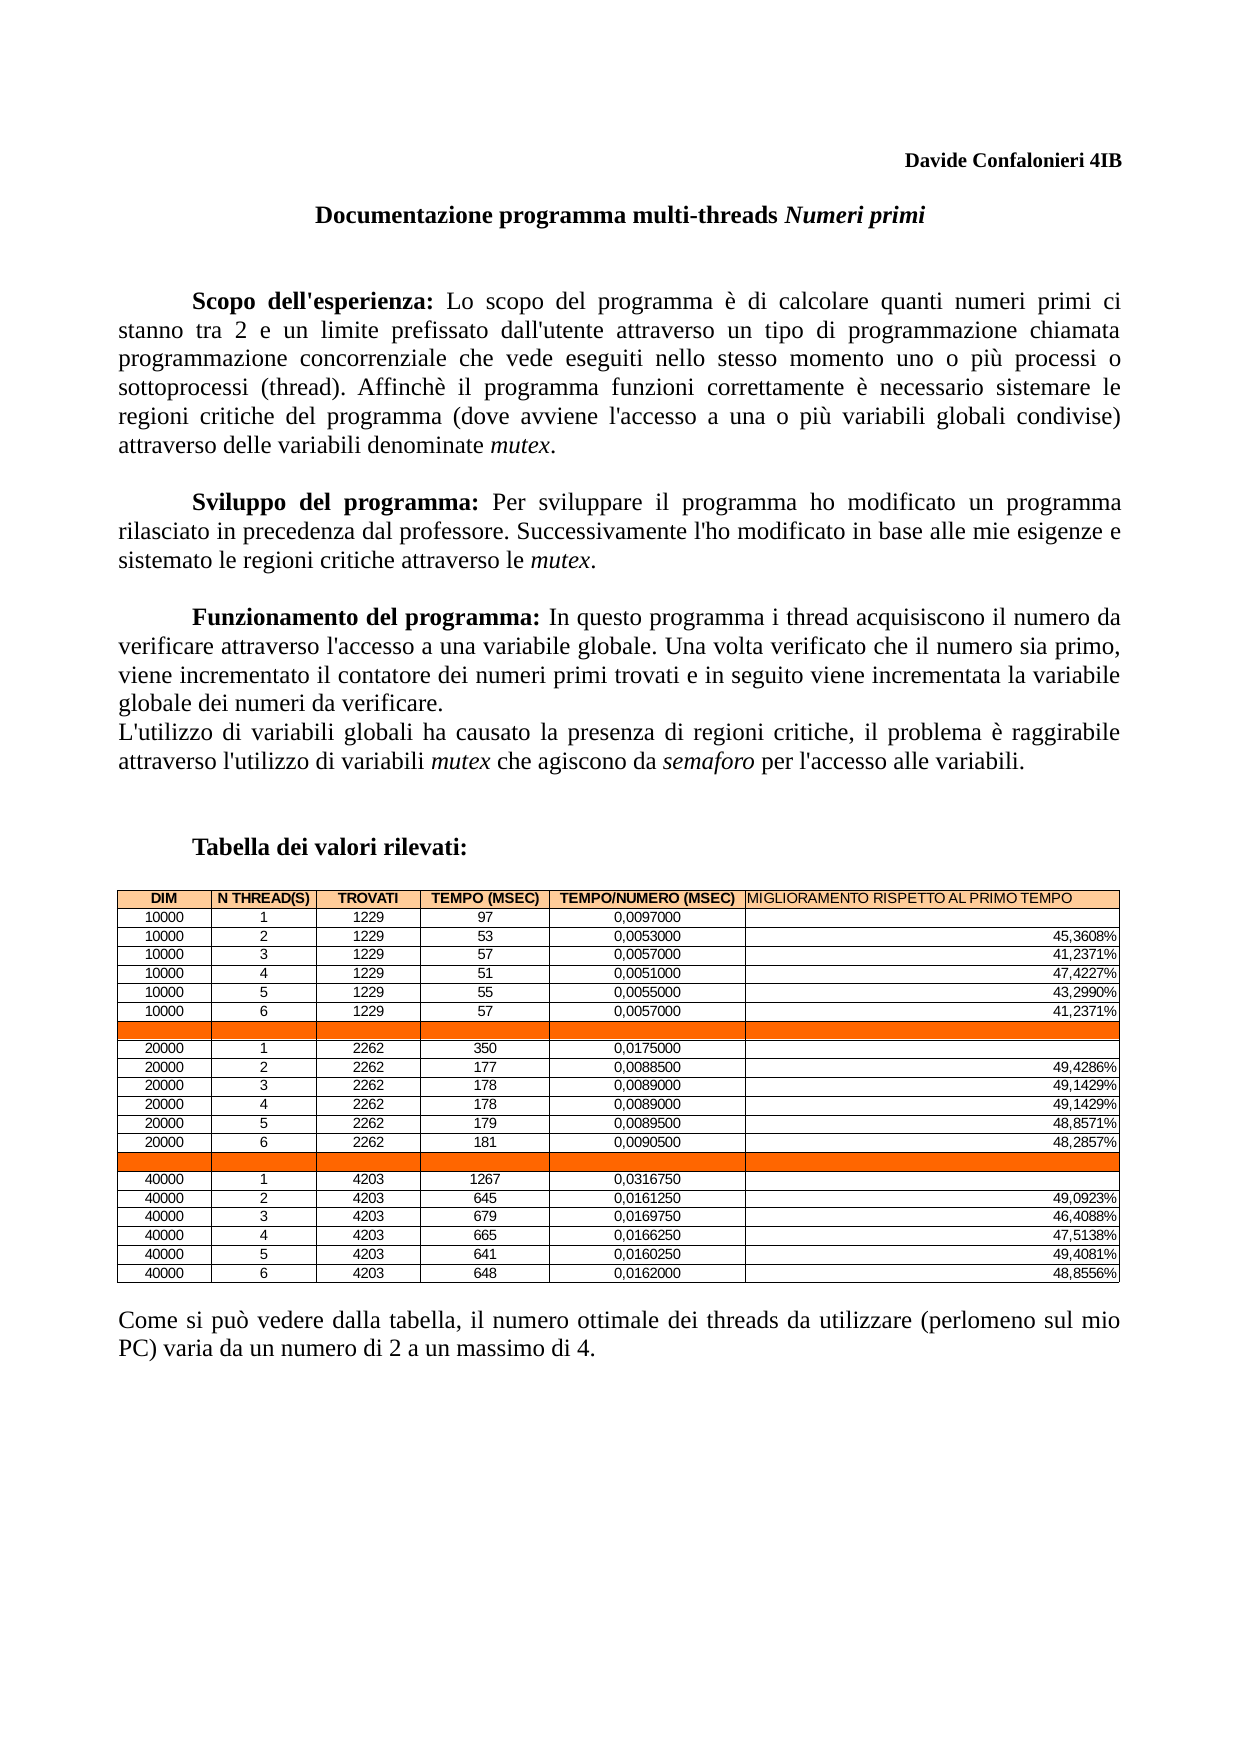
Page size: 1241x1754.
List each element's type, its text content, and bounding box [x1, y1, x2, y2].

text Come si può vedere dalla tabella, il numero ottimale dei threads da utilizzare (perlomeno sul mio PC) varia da un numero di 2 a un massimo di 4. [118, 890, 1122, 1362]
text L'utilizzo di variabili globali ha causato la presenza di regioni critiche, il problema è raggirabile attraverso l'utilizzo di variabili mutex che agiscono da semaforo per l'accesso alle variabili. [118, 717, 1122, 775]
text Davide Confalonieri 4IB [118, 148, 1122, 172]
text Scopo dell'esperienza: Lo scopo del programma è di calcolare quanti numeri primi ci stanno tra 2 e un limite prefissato dall'utente attraverso un tipo di programmazione chiamata programmazione concorrenziale che vede eseguiti nello stesso momento uno o più processi o sottoprocessi (thread). Affinchè il programma funzioni correttamente è necessario sistemare le regioni critiche del programma (dove avviene l'accesso a una o più variabili globali condivise) attraverso delle variabili denominate mutex. [118, 286, 1122, 458]
text Funzionamento del programma: In questo programma i thread acquisiscono il numero da verificare attraverso l'accesso a una variabile globale. Una volta verificato che il numero sia primo, viene incrementato il contatore dei numeri primi trovati e in seguito viene incrementata la variabile globale dei numeri da verificare. [118, 602, 1122, 717]
text Tabella dei valori rilevati: [118, 832, 1122, 861]
text Sviluppo del programma: Per sviluppare il programma ho modificato un programma rilasciato in precedenza dal professore. Successivamente l'ho modificato in base alle mie esigenze e sistemato le regioni critiche attraverso le mutex. [118, 487, 1122, 573]
text Documentazione programma multi-threads Numeri primi [118, 200, 1122, 228]
